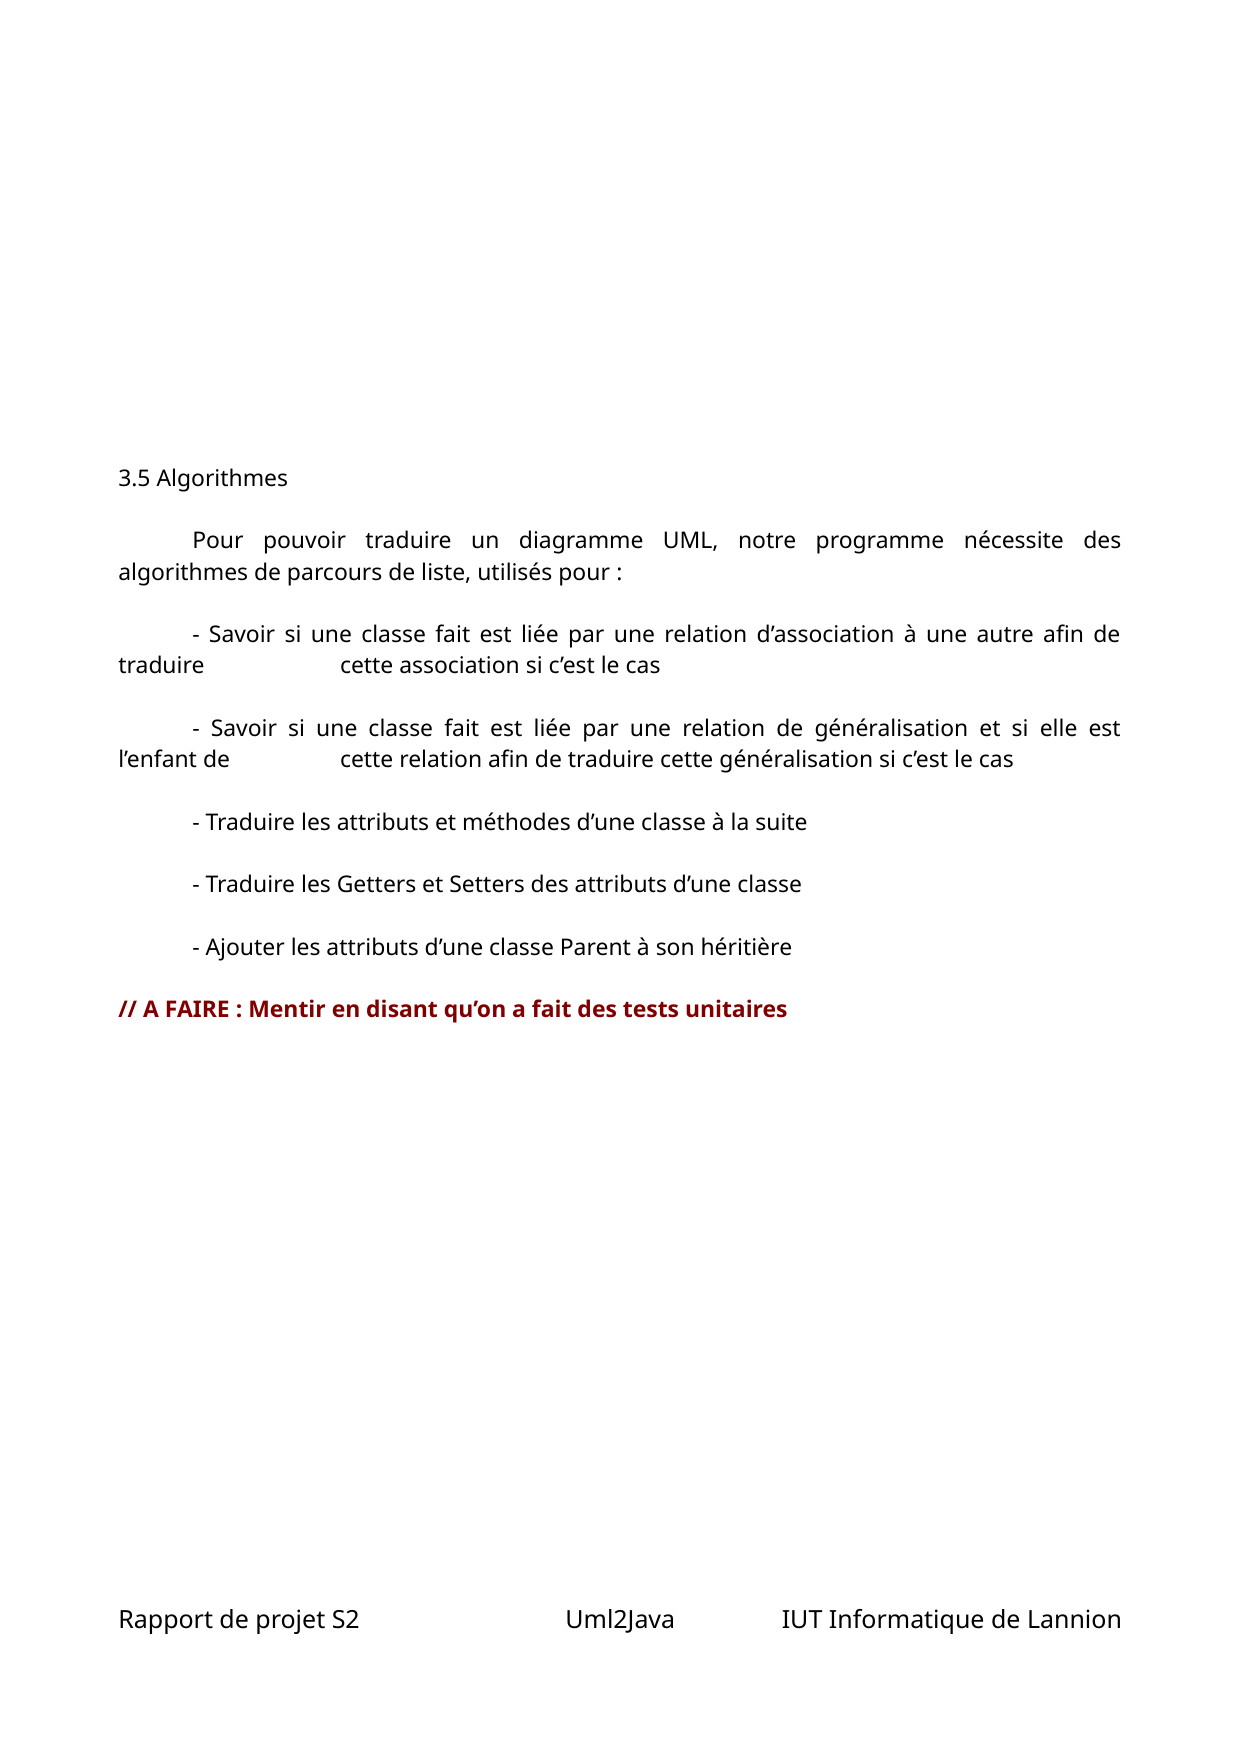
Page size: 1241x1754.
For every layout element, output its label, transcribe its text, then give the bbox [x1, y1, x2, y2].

text - Savoir si une classe fait est liée par une relation d’association à une autre afin de traduire cette association si c’est le cas [118, 618, 1122, 681]
text // A FAIRE : Mentir en disant qu’on a fait des tests unitaires [118, 993, 1122, 1024]
text - Savoir si une classe fait est liée par une relation de généralisation et si elle est l’enfant de cette relation afin de traduire cette généralisation si c’est le cas [118, 712, 1122, 774]
text - Traduire les Getters et Setters des attributs d’une classe [118, 868, 1122, 899]
text - Traduire les attributs et méthodes d’une classe à la suite [118, 806, 1122, 837]
text 3.5 Algorithmes [118, 462, 1122, 493]
text Pour pouvoir traduire un diagramme UML, notre programme nécessite des algorithmes de parcours de liste, utilisés pour : [118, 524, 1122, 587]
text - Ajouter les attributs d’une classe Parent à son héritière [118, 931, 1122, 962]
